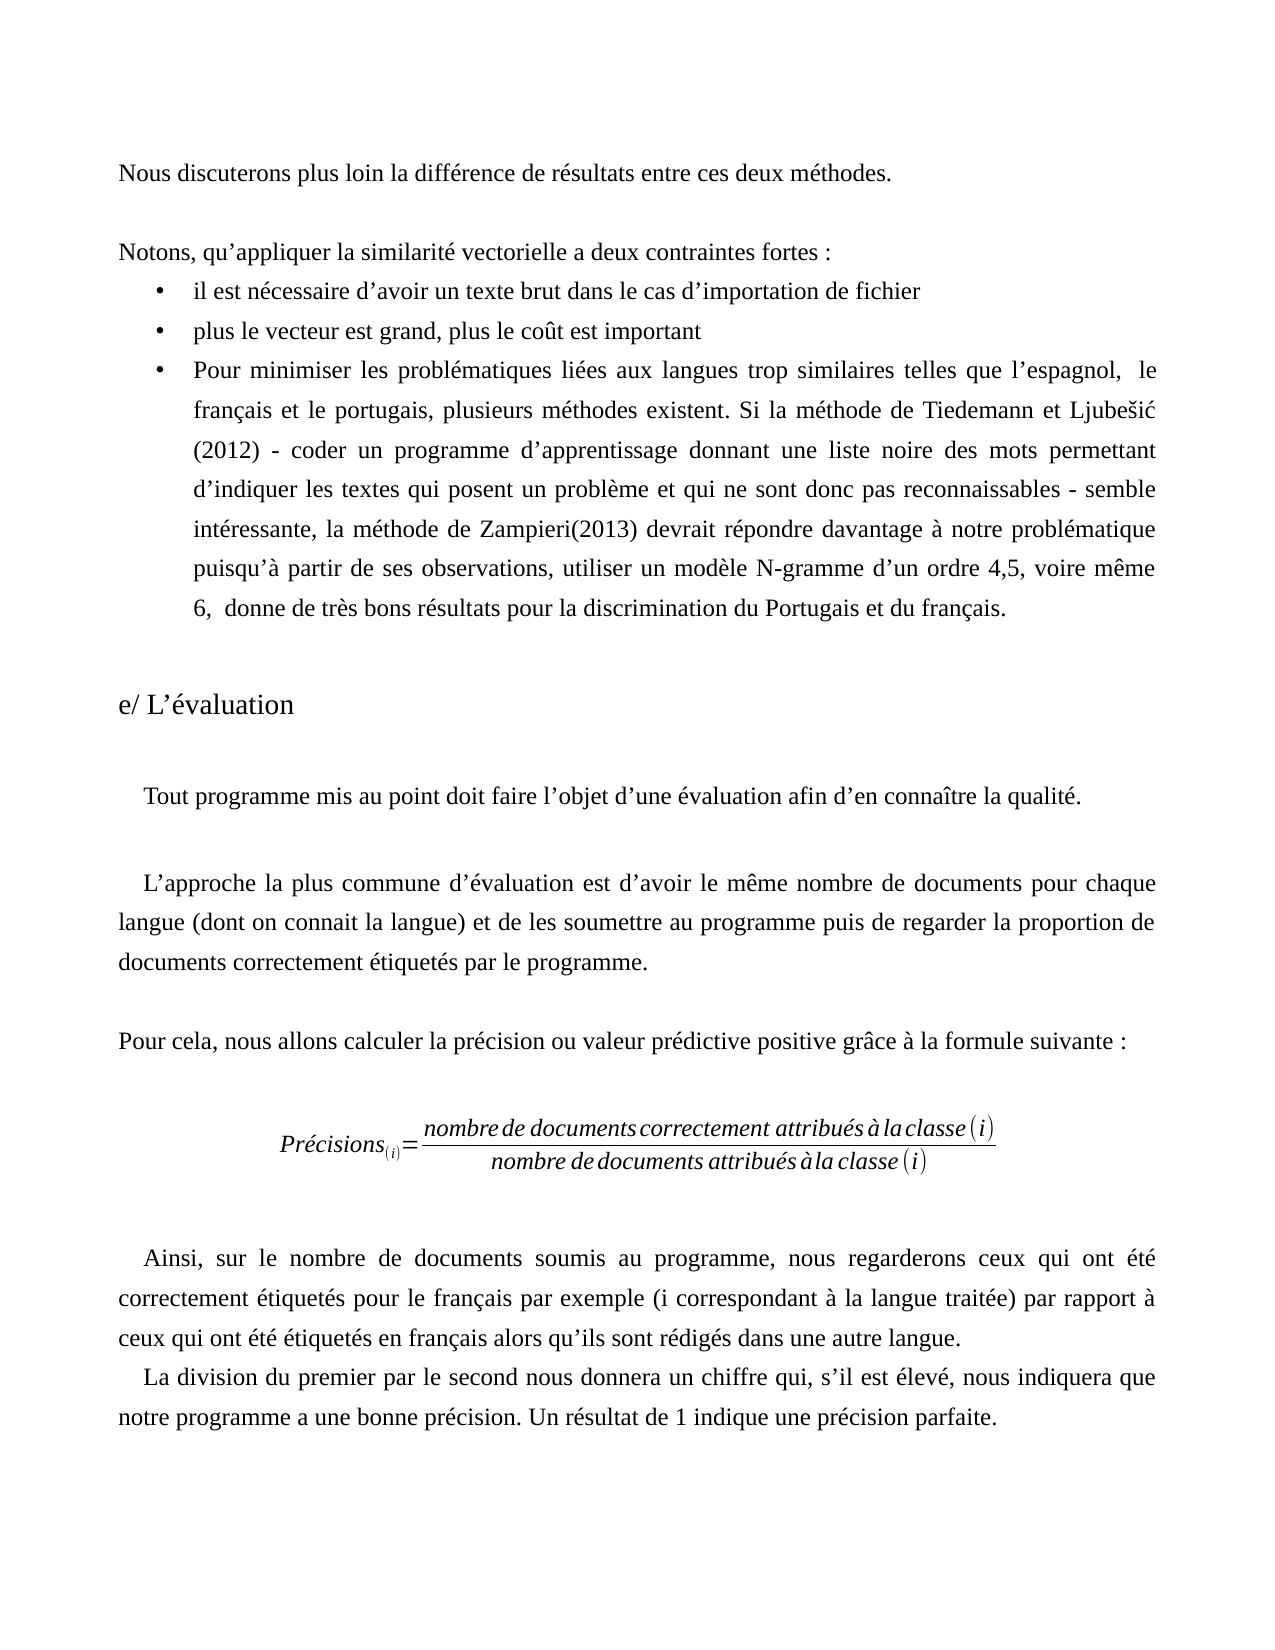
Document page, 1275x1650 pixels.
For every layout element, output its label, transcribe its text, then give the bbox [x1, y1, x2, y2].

text Ainsi, sur le nombre de documents soumis au programme, nous regarderons ceux qui ont été correctement étiquetés pour le français par exemple (i correspondant à la langue traitée) par rapport à ceux qui ont été étiquetés en français alors qu’ils sont rédigés dans une autre langue. [118, 1243, 1157, 1351]
text Notons, qu’appliquer la similarité vectorielle a deux contraintes fortes : [118, 237, 1157, 266]
subtitle e/ L’évaluation [118, 687, 1157, 721]
text L’approche la plus commune d’évaluation est d’avoir le même nombre de documents pour chaque langue (dont on connait la langue) et de les soumettre au programme puis de regarder la proportion de documents correctement étiquetés par le programme. [118, 868, 1157, 976]
text La division du premier par le second nous donnera un chiffre qui, s’il est élevé, nous indiquera que notre programme a une bonne précision. Un résultat de 1 indique une précision parfaite. [118, 1362, 1157, 1431]
text Pour cela, nous allons calculer la précision ou valeur prédictive positive grâce à la formule suivante : [118, 1026, 1157, 1055]
list il est nécessaire d’avoir un texte brut dans le cas d’importation de fichier [156, 276, 1157, 305]
text Tout programme mis au point doit faire l’objet d’une évaluation afin d’en connaître la qualité. [118, 781, 1157, 809]
text Nous discuterons plus loin la différence de résultats entre ces deux méthodes. [118, 158, 1157, 186]
list plus le vecteur est grand, plus le coût est important [156, 316, 1157, 345]
list Pour minimiser les problématiques liées aux langues trop similaires telles que l’espagnol, le français et le portugais, plusieurs méthodes existent. Si la méthode de Tiedemann et Ljubešić (2012) - coder un programme d’apprentissage donnant une liste noire des mots permettant d’indiquer les textes qui posent un problème et qui ne sont donc pas reconnaissables - semble intéressante, la méthode de Zampieri(2013) devrait répondre davantage à notre problématique puisqu’à partir de ses observations, utiliser un modèle N-gramme d’un ordre 4,5, voire même 6, donne de très bons résultats pour la discrimination du Portugais et du français. [156, 356, 1157, 622]
